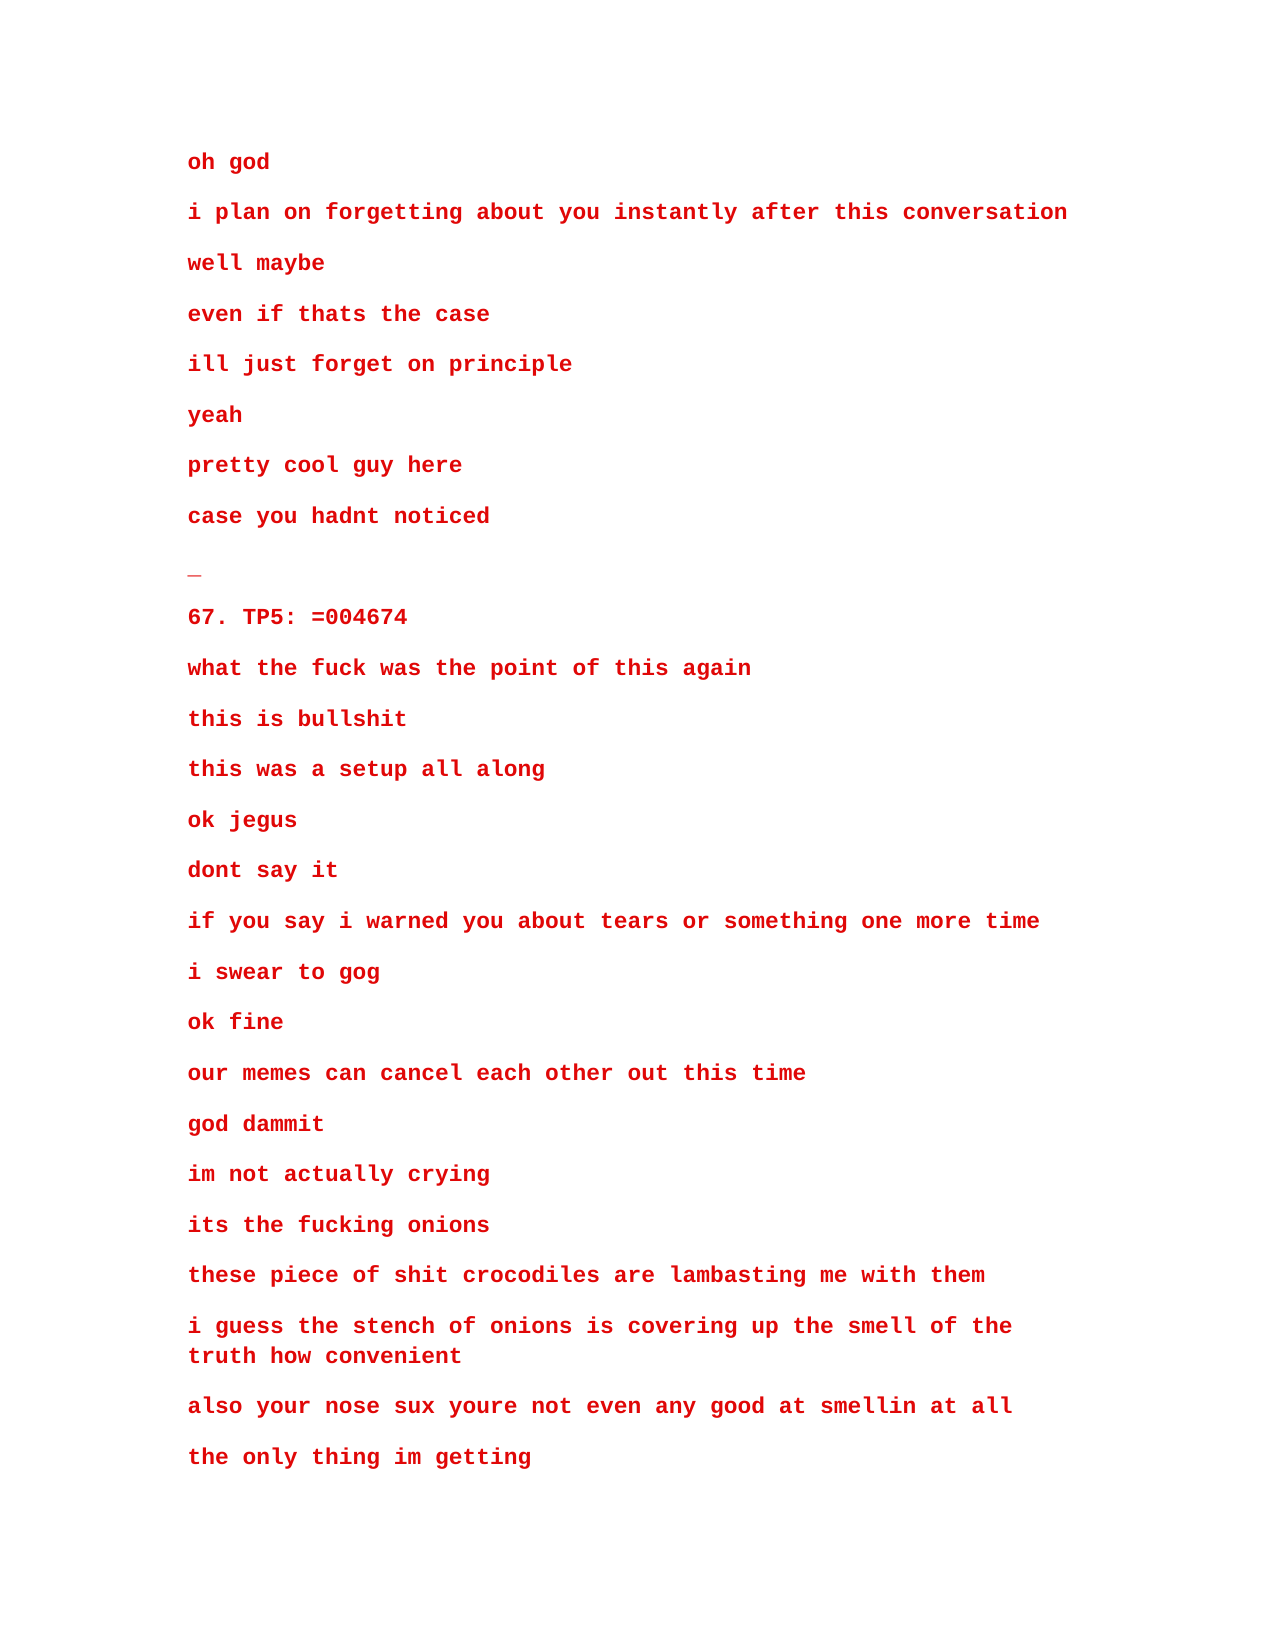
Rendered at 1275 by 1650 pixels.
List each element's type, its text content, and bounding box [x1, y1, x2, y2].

text these piece of shit crocodiles are lambasting me with them [187, 1264, 1087, 1290]
text god dammit [187, 1112, 1087, 1138]
text _ [187, 555, 1087, 581]
text i swear to gog [187, 960, 1087, 986]
text 67. TP5: =004674 [187, 606, 1087, 632]
text even if thats the case [187, 302, 1087, 328]
text yeah [187, 403, 1087, 429]
text im not actually crying [187, 1162, 1087, 1188]
text its the fucking onions [187, 1213, 1087, 1239]
text this was a setup all along [187, 757, 1087, 783]
text what the fuck was the point of this again [187, 656, 1087, 682]
text oh god [187, 150, 1087, 176]
text ill just forget on principle [187, 352, 1087, 378]
text pretty cool guy here [187, 454, 1087, 480]
text i plan on forgetting about you instantly after this conversation [187, 201, 1087, 227]
text well maybe [187, 251, 1087, 277]
text also your nose sux youre not even any good at smellin at all [187, 1395, 1087, 1421]
text if you say i warned you about tears or something one more time [187, 909, 1087, 935]
text ok fine [187, 1011, 1087, 1037]
text ok jegus [187, 808, 1087, 834]
text this is bullshit [187, 707, 1087, 733]
text the only thing im getting [187, 1445, 1087, 1471]
text dont say it [187, 859, 1087, 885]
text case you hadnt noticed [187, 504, 1087, 530]
text our memes can cancel each other out this time [187, 1061, 1087, 1087]
text i guess the stench of onions is covering up the smell of the truth how convenient [187, 1314, 1087, 1370]
